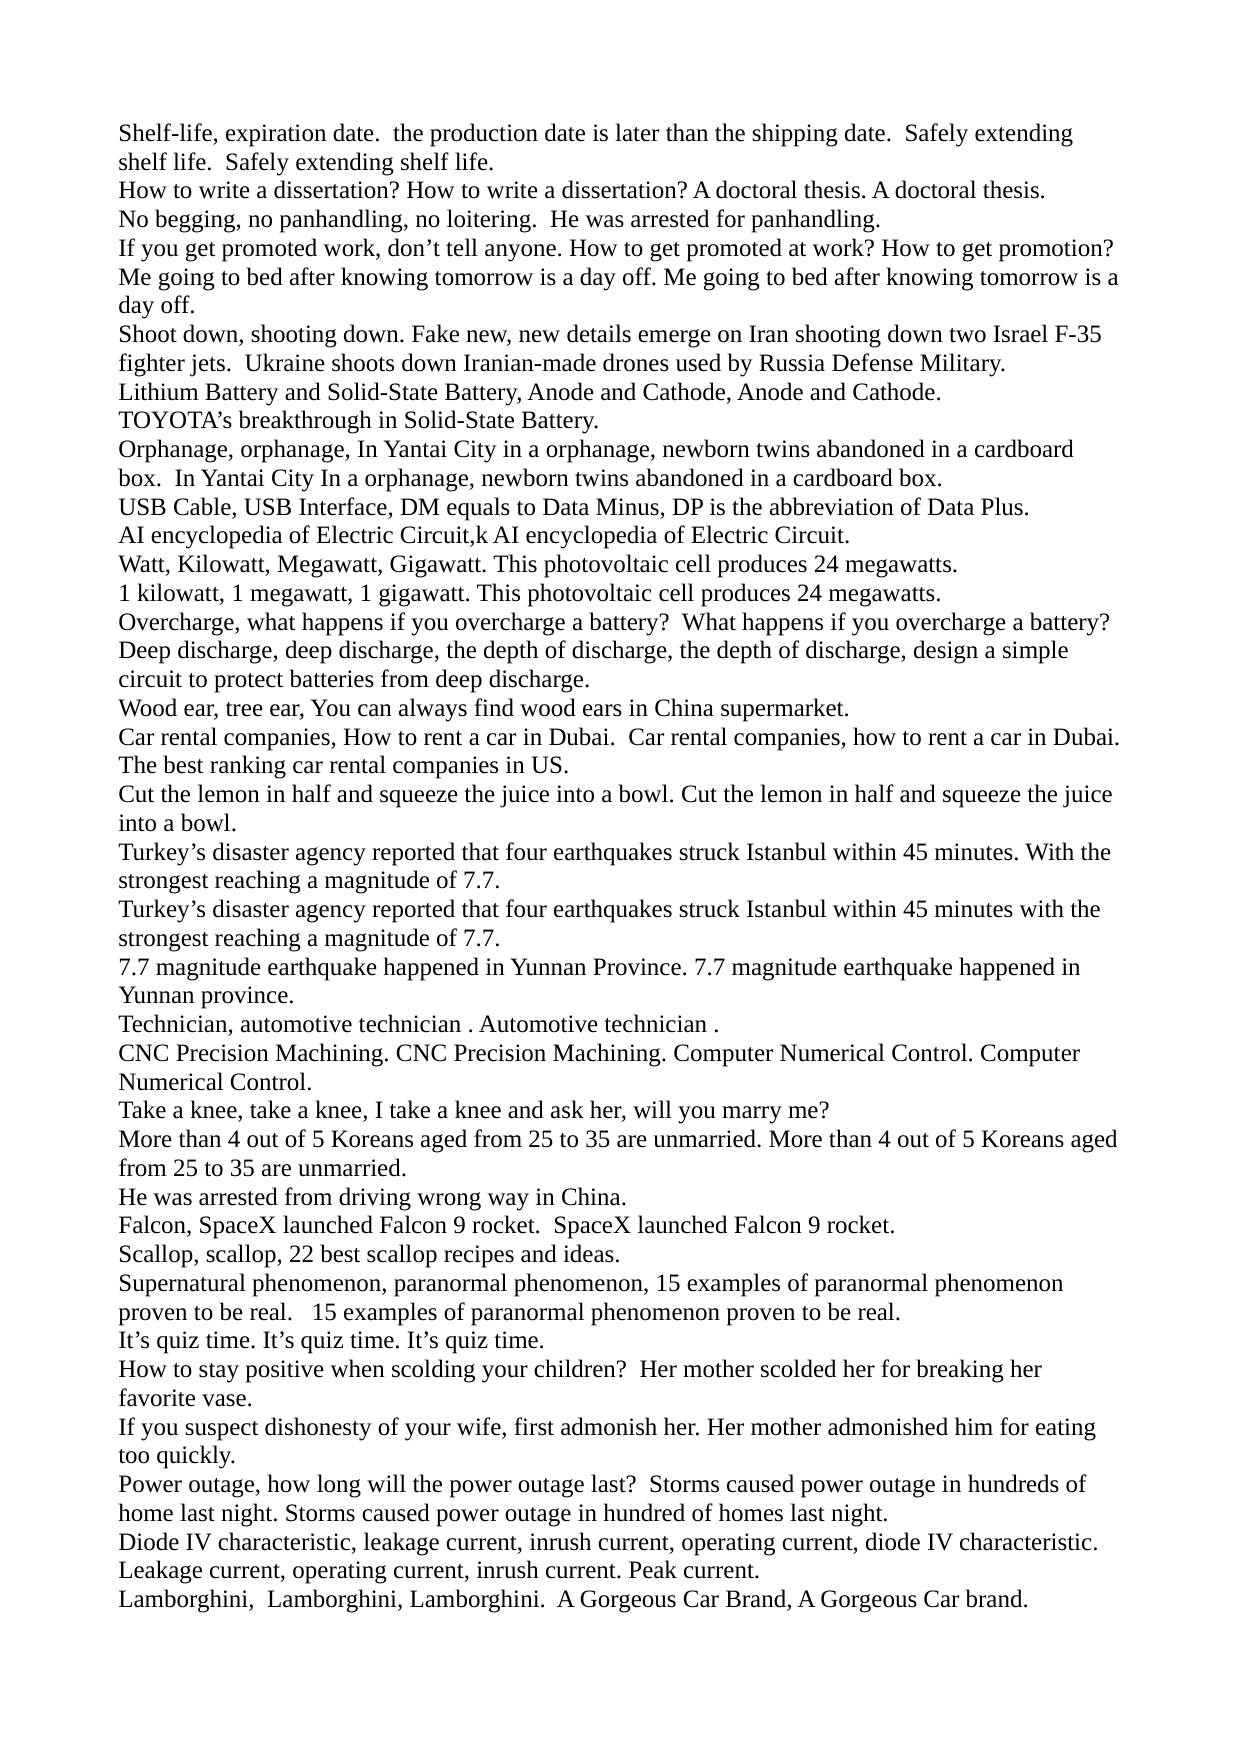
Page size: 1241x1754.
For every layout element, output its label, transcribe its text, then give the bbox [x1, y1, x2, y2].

text Turkey’s disaster agency reported that four earthquakes struck Istanbul within 45 minutes. With the strongest reaching a magnitude of 7.7. [118, 837, 1122, 894]
text Me going to bed after knowing tomorrow is a day off. Me going to bed after knowing tomorrow is a day off. [118, 262, 1122, 319]
text Technician, automotive technician . Automotive technician . [118, 1009, 1122, 1038]
text AI encyclopedia of Electric Circuit,k AI encyclopedia of Electric Circuit. [118, 521, 1122, 549]
text Watt, Kilowatt, Megawatt, Gigawatt. This photovoltaic cell produces 24 megawatts. [118, 549, 1122, 578]
text Supernatural phenomenon, paranormal phenomenon, 15 examples of paranormal phenomenon proven to be real. 15 examples of paranormal phenomenon proven to be real. [118, 1268, 1122, 1326]
text USB Cable, USB Interface, DM equals to Data Minus, DP is the abbreviation of Data Plus. [118, 492, 1122, 521]
text No begging, no panhandling, no loitering. He was arrested for panhandling. [118, 204, 1122, 233]
text Scallop, scallop, 22 best scallop recipes and ideas. [118, 1239, 1122, 1268]
text Shelf-life, expiration date. the production date is later than the shipping date. Safely extending shelf life. Safely extending shelf life. [118, 118, 1122, 176]
text Power outage, how long will the power outage last? Storms caused power outage in hundreds of home last night. Storms caused power outage in hundred of homes last night. [118, 1469, 1122, 1527]
text If you get promoted work, don’t tell anyone. How to get promoted at work? How to get promotion? [118, 233, 1122, 262]
text Orphanage, orphanage, In Yantai City in a orphanage, newborn twins abandoned in a cardboard box. In Yantai City In a orphanage, newborn twins abandoned in a cardboard box. [118, 434, 1122, 492]
text How to stay positive when scolding your children? Her mother scolded her for breaking her favorite vase. [118, 1354, 1122, 1412]
text It’s quiz time. It’s quiz time. It’s quiz time. [118, 1326, 1122, 1354]
text 7.7 magnitude earthquake happened in Yunnan Province. 7.7 magnitude earthquake happened in Yunnan province. [118, 952, 1122, 1009]
text Take a knee, take a knee, I take a knee and ask her, will you marry me? [118, 1096, 1122, 1124]
text Turkey’s disaster agency reported that four earthquakes struck Istanbul within 45 minutes with the strongest reaching a magnitude of 7.7. [118, 894, 1122, 952]
text Shoot down, shooting down. Fake new, new details emerge on Iran shooting down two Israel F-35 fighter jets. Ukraine shoots down Iranian-made drones used by Russia Defense Military. [118, 319, 1122, 377]
text Falcon, SpaceX launched Falcon 9 rocket. SpaceX launched Falcon 9 rocket. [118, 1211, 1122, 1239]
text Wood ear, tree ear, You can always find wood ears in China supermarket. [118, 693, 1122, 722]
text CNC Precision Machining. CNC Precision Machining. Computer Numerical Control. Computer Numerical Control. [118, 1038, 1122, 1096]
text Lamborghini, Lamborghini, Lamborghini. A Gorgeous Car Brand, A Gorgeous Car brand. [118, 1584, 1122, 1613]
text Car rental companies, How to rent a car in Dubai. Car rental companies, how to rent a car in Dubai. [118, 722, 1122, 751]
text Lithium Battery and Solid-State Battery, Anode and Cathode, Anode and Cathode. [118, 377, 1122, 406]
text TOYOTA’s breakthrough in Solid-State Battery. [118, 406, 1122, 434]
text He was arrested from driving wrong way in China. [118, 1182, 1122, 1211]
text Diode IV characteristic, leakage current, inrush current, operating current, diode IV characteristic. [118, 1527, 1122, 1556]
text Overcharge, what happens if you overcharge a battery? What happens if you overcharge a battery? Deep discharge, deep discharge, the depth of discharge, the depth of discharge, design a simple circuit to protect batteries from deep discharge. [118, 607, 1122, 693]
text 1 kilowatt, 1 megawatt, 1 gigawatt. This photovoltaic cell produces 24 megawatts. [118, 578, 1122, 607]
text Cut the lemon in half and squeeze the juice into a bowl. Cut the lemon in half and squeeze the juice into a bowl. [118, 779, 1122, 837]
text How to write a dissertation? How to write a dissertation? A doctoral thesis. A doctoral thesis. [118, 176, 1122, 204]
text More than 4 out of 5 Koreans aged from 25 to 35 are unmarried. More than 4 out of 5 Koreans aged from 25 to 35 are unmarried. [118, 1124, 1122, 1182]
text If you suspect dishonesty of your wife, first admonish her. Her mother admonished him for eating too quickly. [118, 1412, 1122, 1469]
text Leakage current, operating current, inrush current. Peak current. [118, 1556, 1122, 1584]
text The best ranking car rental companies in US. [118, 751, 1122, 779]
